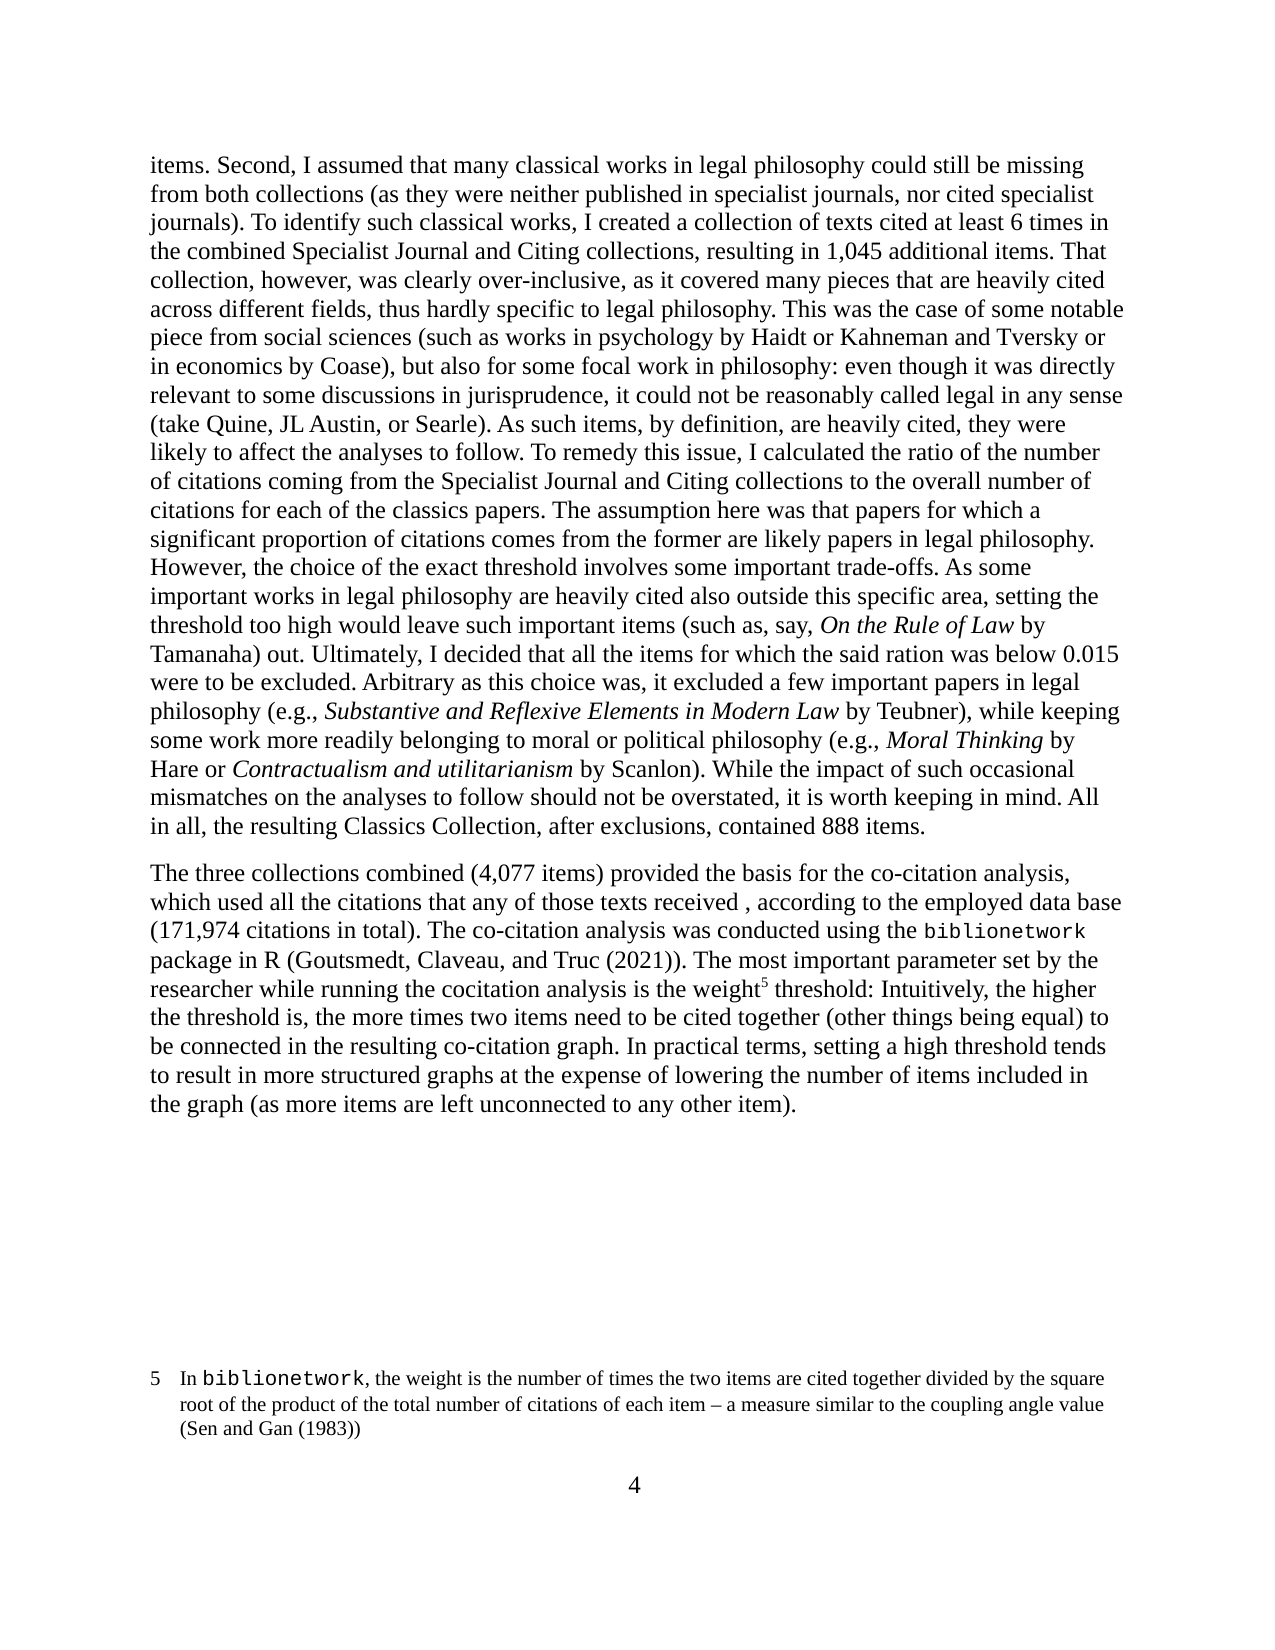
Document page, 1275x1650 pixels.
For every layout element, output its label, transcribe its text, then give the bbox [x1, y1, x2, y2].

text items. Second, I assumed that many classical works in legal philosophy could still be missing from both collections (as they were neither published in specialist journals, nor cited specialist journals). To identify such classical works, I created a collection of texts cited at least 6 times in the combined Specialist Journal and Citing collections, resulting in 1,045 additional items. That collection, however, was clearly over-inclusive, as it covered many pieces that are heavily cited across different fields, thus hardly specific to legal philosophy. This was the case of some notable piece from social sciences (such as works in psychology by Haidt or Kahneman and Tversky or in economics by Coase), but also for some focal work in philosophy: even though it was directly relevant to some discussions in jurisprudence, it could not be reasonably called legal in any sense (take Quine, JL Austin, or Searle). As such items, by definition, are heavily cited, they were likely to affect the analyses to follow. To remedy this issue, I calculated the ratio of the number of citations coming from the Specialist Journal and Citing collections to the overall number of citations for each of the classics papers. The assumption here was that papers for which a significant proportion of citations comes from the former are likely papers in legal philosophy. However, the choice of the exact threshold involves some important trade-offs. As some important works in legal philosophy are heavily cited also outside this specific area, setting the threshold too high would leave such important items (such as, say, On the Rule of Law by Tamanaha) out. Ultimately, I decided that all the items for which the said ration was below 0.015 were to be excluded. Arbitrary as this choice was, it excluded a few important papers in legal philosophy (e.g., Substantive and Reflexive Elements in Modern Law by Teubner), while keeping some work more readily belonging to moral or political philosophy (e.g., Moral Thinking by Hare or Contractualism and utilitarianism by Scanlon). While the impact of such occasional mismatches on the analyses to follow should not be overstated, it is worth keeping in mind. All in all, the resulting Classics Collection, after exclusions, contained 888 items. [150, 150, 1125, 840]
text The three collections combined (4,077 items) provided the basis for the co-citation analysis, which used all the citations that any of those texts received , according to the employed data base (171,974 citations in total). The co-citation analysis was conducted using the biblionetwork package in R (Goutsmedt, Claveau, and Truc (2021)). The most important parameter set by the researcher while running the cocitation analysis is the weight threshold: Intuitively, the higher the threshold is, the more times two items need to be cited together (other things being equal) to be connected in the resulting co-citation graph. In practical terms, setting a high threshold tends to result in more structured graphs at the expense of lowering the number of items included in the graph (as more items are left unconnected to any other item). [150, 858, 1125, 1117]
text In biblionetwork, the weight is the number of times the two items are cited together divided by the square root of the product of the total number of citations of each item – a measure similar to the coupling angle value (Sen and Gan (1983)) [150, 1366, 1125, 1440]
